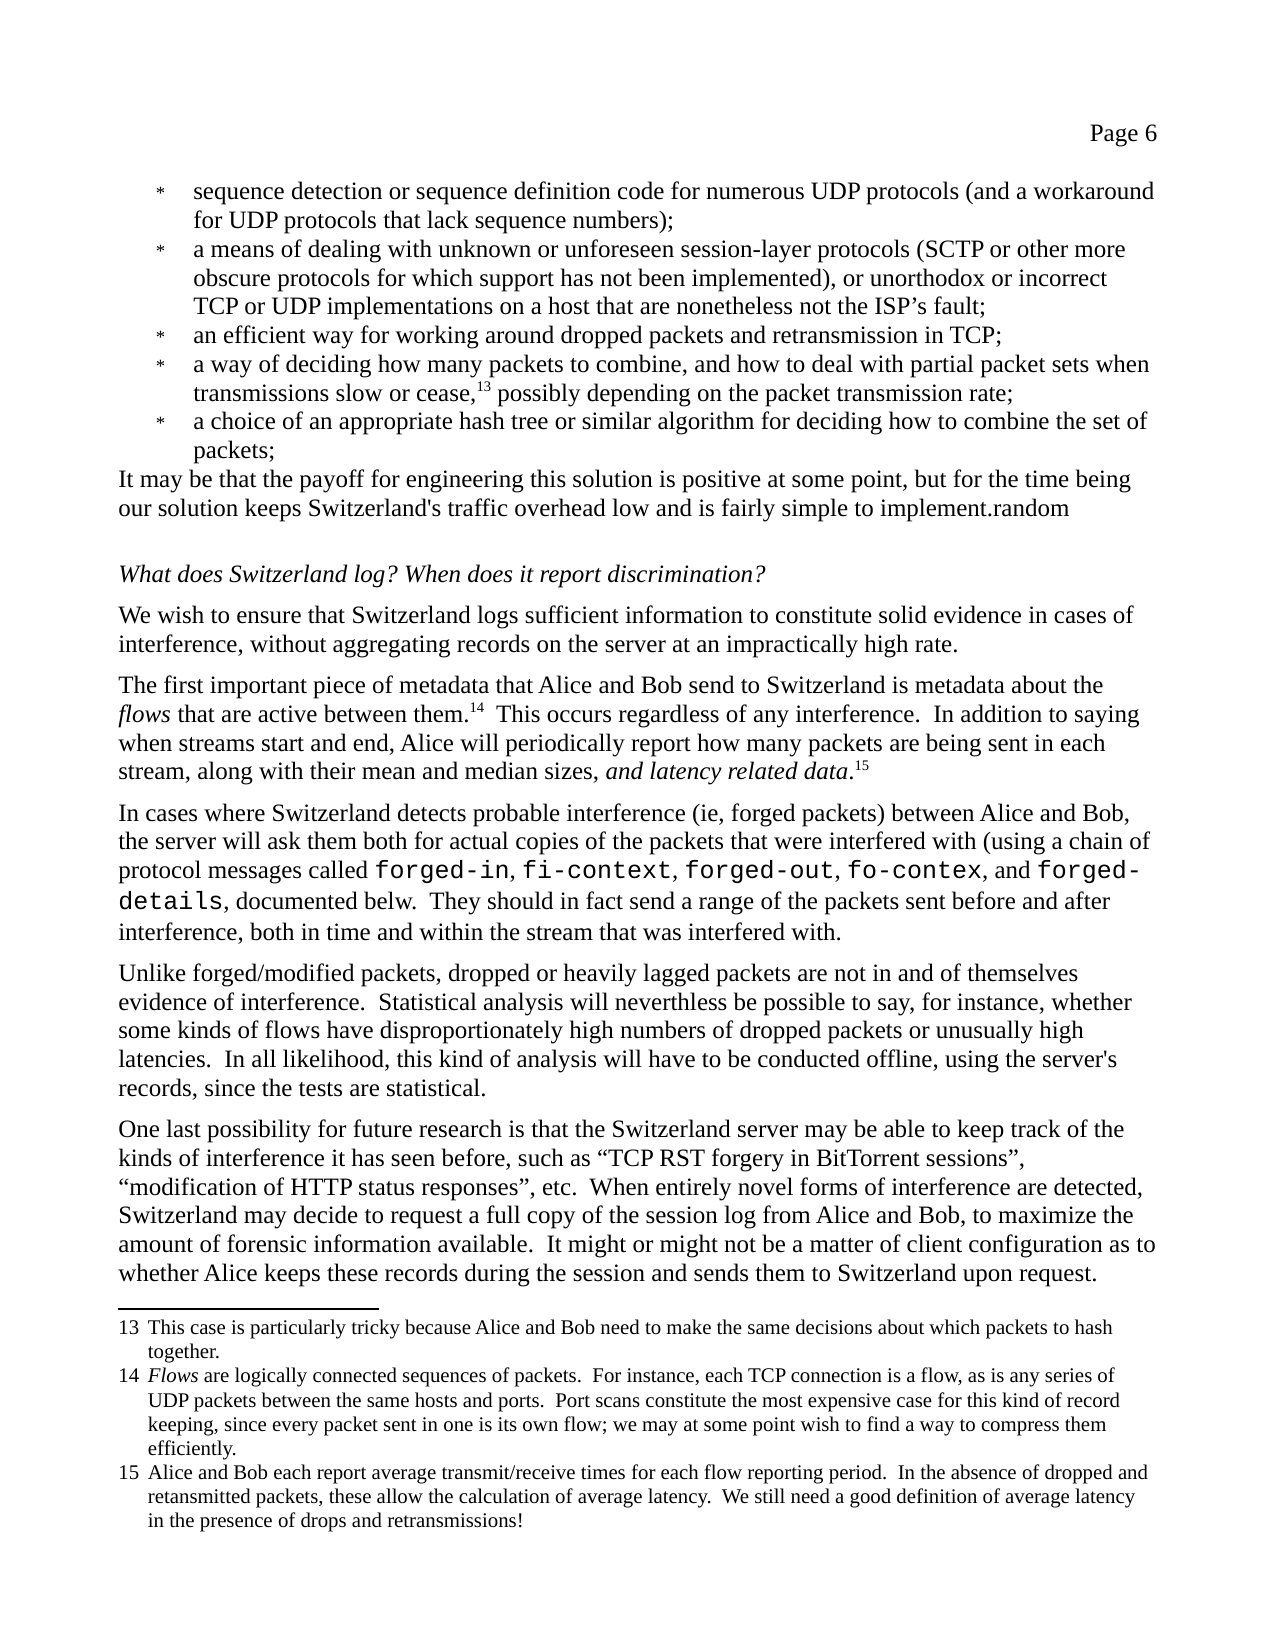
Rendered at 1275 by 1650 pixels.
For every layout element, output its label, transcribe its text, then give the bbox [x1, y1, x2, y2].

text We wish to ensure that Switzerland logs sufficient information to constitute solid evidence in cases of interference, without aggregating records on the server at an impractically high rate. [118, 600, 1157, 658]
text One last possibility for future research is that the Switzerland server may be able to keep track of the kinds of interference it has seen before, such as “TCP RST forgery in BitTorrent sessions”, “modification of HTTP status responses”, etc. When entirely novel forms of interference are detected, Switzerland may decide to request a full copy of the session log from Alice and Bob, to maximize the amount of forensic information available. It might or might not be a matter of client configuration as to whether Alice keeps these records during the session and sends them to Switzerland upon request. [118, 1114, 1157, 1287]
text The first important piece of metadata that Alice and Bob send to Switzerland is metadata about the flows that are active between them. This occurs regardless of any interference. In addition to saying when streams start and end, Alice will periodically report how many packets are being sent in each stream, along with their mean and median sizes, and latency related data. [118, 670, 1157, 785]
list a choice of an appropriate hash tree or similar algorithm for deciding how to combine the set of packets; [156, 406, 1157, 464]
text It may be that the payoff for engineering this solution is positive at some point, but for the time being our solution keeps Switzerland's traffic overhead low and is fairly simple to implement.random [118, 464, 1157, 521]
list a way of deciding how many packets to combine, and how to deal with partial packet sets when transmissions slow or cease, possibly depending on the packet transmission rate; [156, 349, 1157, 406]
text Flows are logically connected sequences of packets. For instance, each TCP connection is a flow, as is any series of UDP packets between the same hosts and ports. Port scans constitute the most expensive case for this kind of record keeping, since every packet sent in one is its own flow; we may at some point wish to find a way to compress them efficiently. [118, 1363, 1157, 1460]
list an efficient way for working around dropped packets and retransmission in TCP; [156, 320, 1157, 349]
list sequence detection or sequence definition code for numerous UDP protocols (and a workaround for UDP protocols that lack sequence numbers); [156, 176, 1157, 234]
subtitle What does Switzerland log? When does it report discrimination? [118, 559, 1157, 588]
list This case is particularly tricky because Alice and Bob need to make the same decisions about which packets to hash together. [118, 1315, 1157, 1363]
text In cases where Switzerland detects probable interference (ie, forged packets) between Alice and Bob, the server will ask them both for actual copies of the packets that were interfered with (using a chain of protocol messages called forged-in, fi-context, forged-out, fo-contex, and forged-details, documented belw. They should in fact send a range of the packets sent before and after interference, both in time and within the stream that was interfered with. [118, 798, 1157, 946]
text Unlike forged/modified packets, dropped or heavily lagged packets are not in and of themselves evidence of interference. Statistical analysis will neverthless be possible to say, for instance, whether some kinds of flows have disproportionately high numbers of dropped packets or unusually high latencies. In all likelihood, this kind of analysis will have to be conducted offline, using the server's records, since the tests are statistical. [118, 958, 1157, 1102]
text Alice and Bob each report average transmit/receive times for each flow reporting period. In the absence of dropped and retansmitted packets, these allow the calculation of average latency. We still need a good definition of average latency in the presence of drops and retransmissions! [118, 1460, 1157, 1532]
list a means of dealing with unknown or unforeseen session-layer protocols (SCTP or other more obscure protocols for which support has not been implemented), or unorthodox or incorrect TCP or UDP implementations on a host that are nonetheless not the ISP’s fault; [156, 234, 1157, 320]
